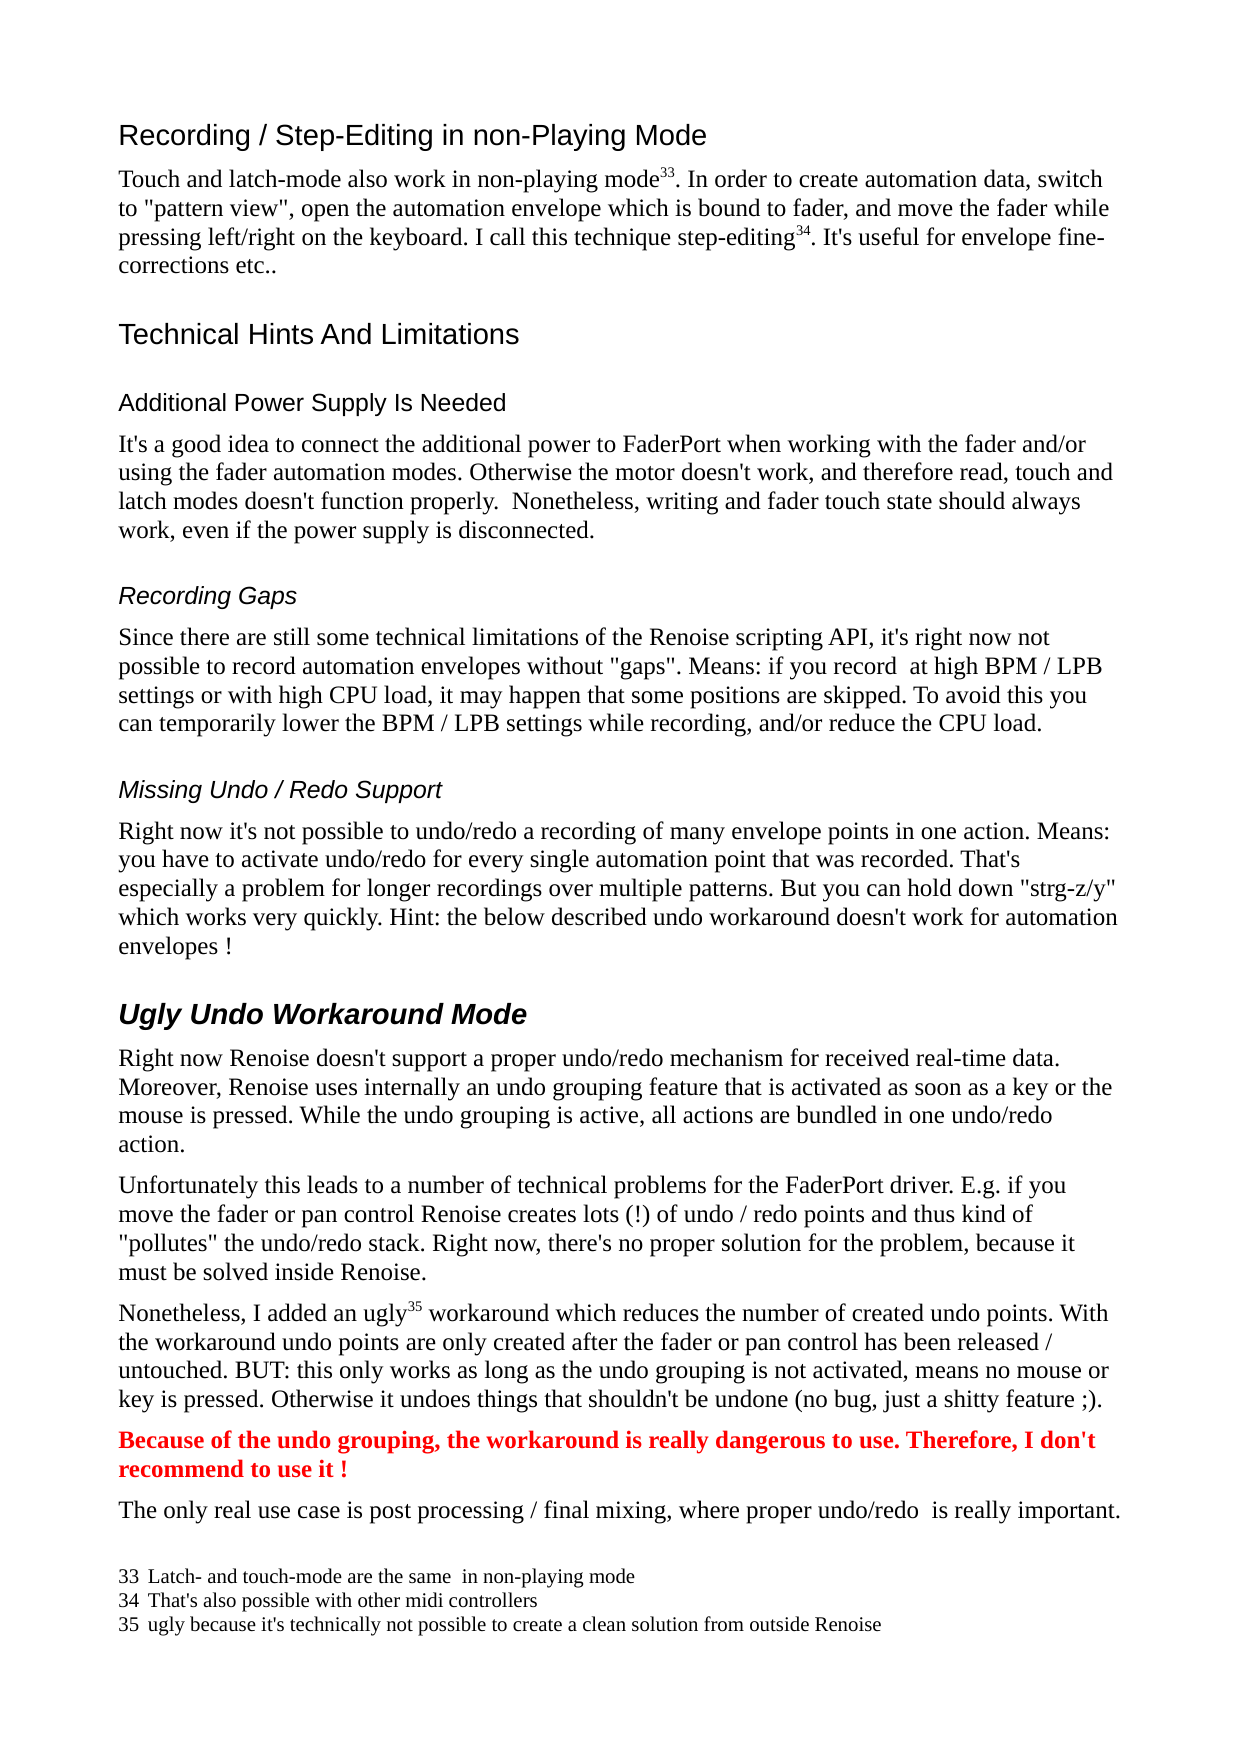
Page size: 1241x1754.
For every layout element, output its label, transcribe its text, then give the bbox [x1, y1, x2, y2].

subtitle Ugly Undo Workaround Mode [118, 997, 1122, 1031]
text Touch and latch-mode also work in non-playing mode. In order to create automation data, switch to "pattern view", open the automation envelope which is bound to fader, and move the fader while pressing left/right on the keyboard. I call this technique step-editing. It's useful for envelope fine-corrections etc.. [118, 164, 1122, 279]
text Right now Renoise doesn't support a proper undo/redo mechanism for received real-time data. Moreover, Renoise uses internally an undo grouping feature that is activated as soon as a key or the mouse is pressed. While the undo grouping is active, all actions are bundled in one undo/redo action. [118, 1043, 1122, 1158]
text Since there are still some technical limitations of the Renoise scripting API, it's right now not possible to record automation envelopes without "gaps". Means: if you record at high BPM / LPB settings or with high CPU load, it may happen that some positions are skipped. To avoid this you can temporarily lower the BPM / LPB settings while recording, and/or reduce the CPU load. [118, 622, 1122, 737]
subtitle Missing Undo / Redo Support [118, 775, 1122, 803]
text Unfortunately this leads to a number of technical problems for the FaderPort driver. E.g. if you move the fader or pan control Renoise creates lots (!) of undo / redo points and thus kind of "pollutes" the undo/redo stack. Right now, there's no proper solution for the problem, because it must be solved inside Renoise. [118, 1171, 1122, 1286]
subtitle Recording / Step-Editing in non-Playing Mode [118, 118, 1122, 152]
text It's a good idea to connect the additional power to FaderPort when working with the fader and/or using the fader automation modes. Otherwise the motor doesn't work, and therefore read, touch and latch modes doesn't function properly. Nonetheless, writing and fader touch state should always work, even if the power supply is disconnected. [118, 429, 1122, 544]
text ugly because it's technically not possible to create a clean solution from outside Renoise [118, 1612, 1122, 1636]
subtitle Technical Hints And Limitations [118, 317, 1122, 350]
text Nonetheless, I added an ugly workaround which reduces the number of created undo points. With the workaround undo points are only created after the fader or pan control has been released / untouched. BUT: this only works as long as the undo grouping is not activated, means no mouse or key is pressed. Otherwise it undoes things that shouldn't be undone (no bug, just a shitty feature ;). [118, 1298, 1122, 1413]
text Because of the undo grouping, the workaround is really dangerous to use. Therefore, I don't recommend to use it ! [118, 1426, 1122, 1483]
text The only real use case is post processing / final mixing, where proper undo/redo is really important. [118, 1496, 1122, 1524]
text Right now it's not possible to undo/redo a recording of many envelope points in one action. Means: you have to activate undo/redo for every single automation point that was recorded. That's especially a problem for longer recordings over multiple patterns. But you can hold down "strg-z/y" which works very quickly. Hint: the below described undo workaround doesn't work for automation envelopes ! [118, 816, 1122, 959]
text Latch- and touch-mode are the same in non-playing mode [118, 1564, 1122, 1588]
subtitle Recording Gaps [118, 581, 1122, 610]
text That's also possible with other midi controllers [118, 1588, 1122, 1612]
subtitle Additional Power Supply Is Needed [118, 388, 1122, 416]
